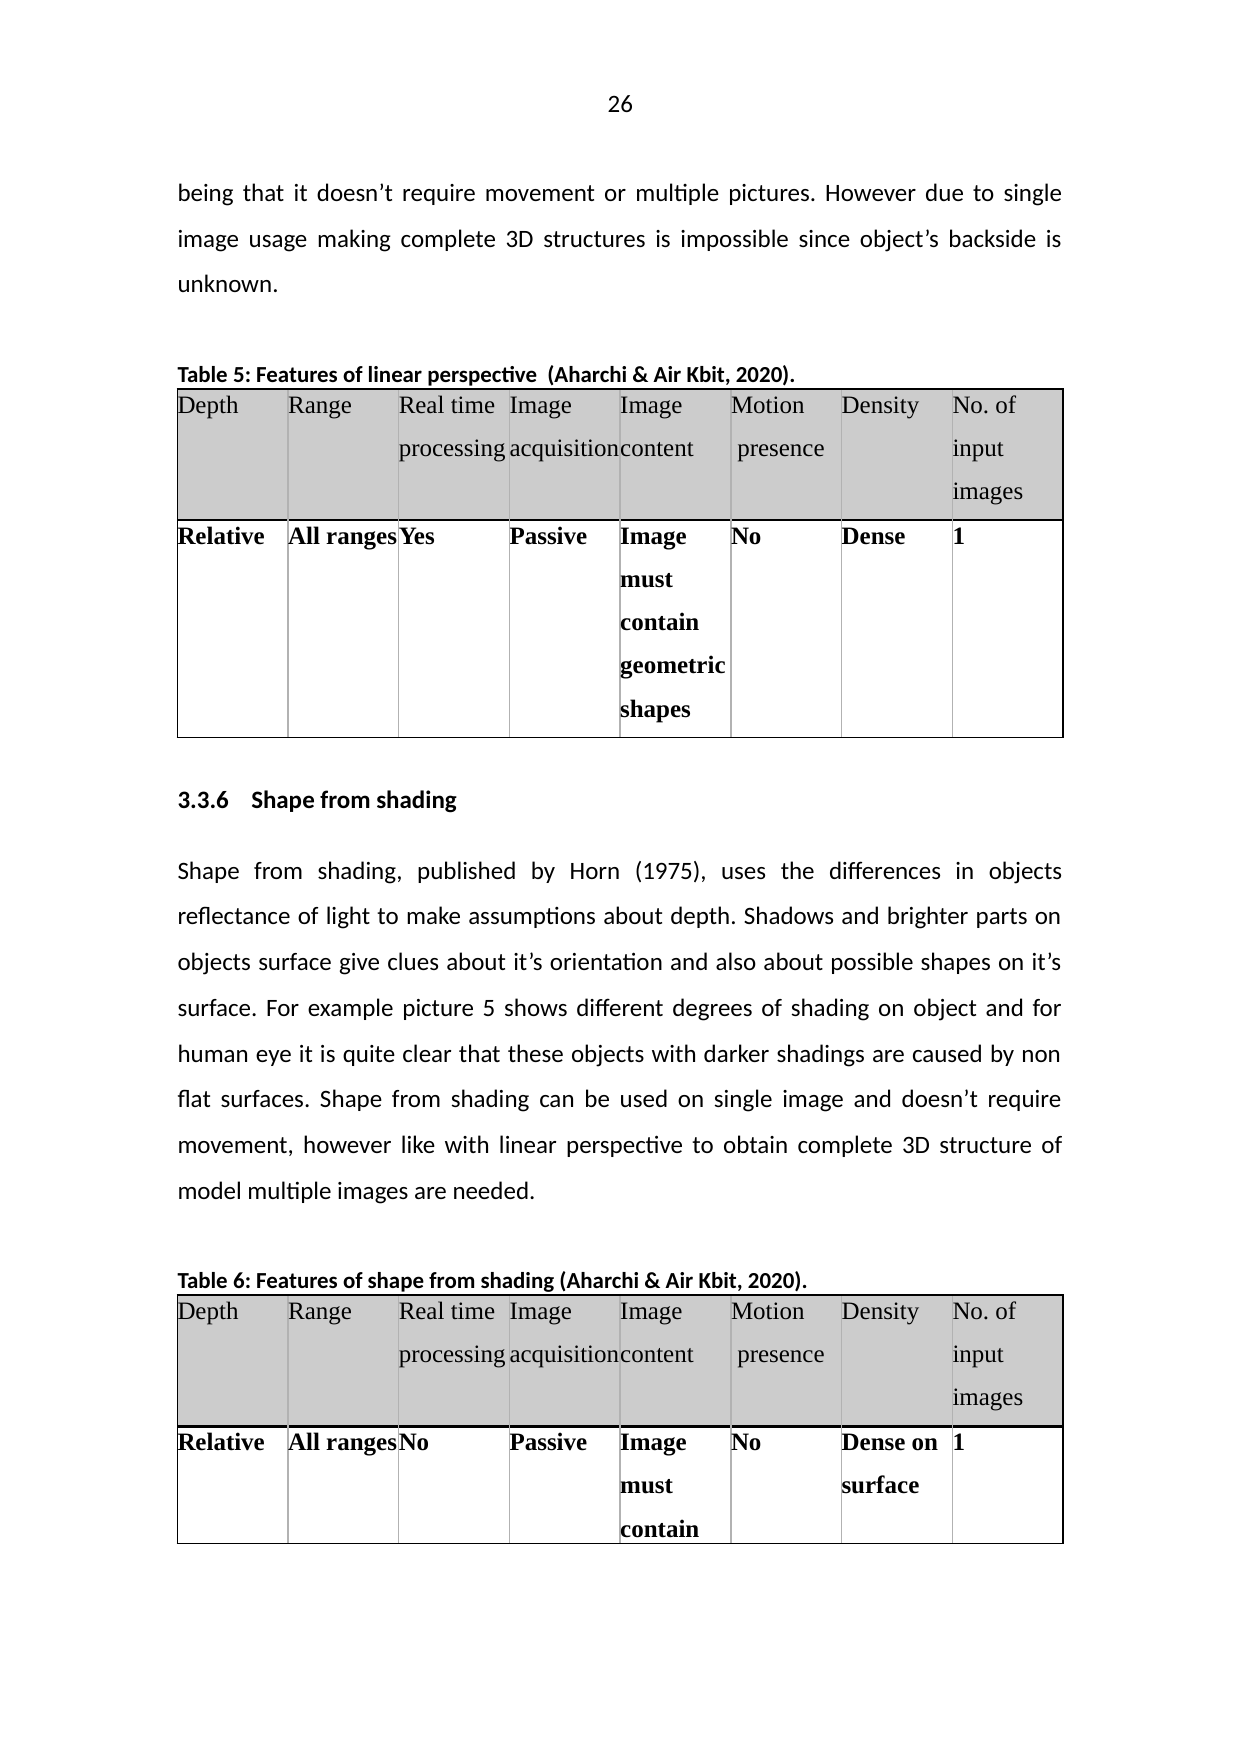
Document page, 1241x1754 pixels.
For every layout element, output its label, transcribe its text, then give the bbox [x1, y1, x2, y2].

table_header Image acquisition [510, 1296, 619, 1425]
table_header No. of input images [953, 390, 1062, 519]
subtitle Shape from shading [177, 784, 1063, 814]
table_header Image content [621, 390, 730, 519]
table_header Real time processing [399, 390, 509, 519]
table_header Density [842, 390, 952, 519]
table_cell Passive [510, 521, 619, 737]
table_cell 1 [953, 1428, 1062, 1542]
table_cell 1 [953, 521, 1062, 737]
table_cell No [732, 521, 841, 737]
table_header Density [842, 1296, 952, 1425]
table_header Motion presence [732, 390, 841, 519]
table_header Motion presence [732, 1296, 841, 1425]
table_cell Image must contain geometric shapes [621, 521, 730, 737]
table_header Depth [178, 390, 287, 519]
table_header Range [289, 1296, 398, 1425]
table_header Image acquisition [510, 390, 619, 519]
table_cell Dense [842, 521, 952, 737]
table_header Image content [621, 1296, 730, 1425]
text Table 5: Features of linear perspective (Aharchi & Air Kbit, 2020). [177, 360, 1063, 388]
table_header Real time processing [399, 1296, 509, 1425]
table_cell All ranges [289, 521, 398, 737]
table_cell No [399, 1428, 509, 1542]
text being that it doesn’t require movement or multiple pictures. However due to single image usage making complete 3D structures is impossible since object’s backside is unknown. [177, 177, 1063, 299]
text Shape from shading, published by Horn (1975), uses the differences in objects reflectance of light to make assumptions about depth. Shadows and brighter parts on objects surface give clues about it’s orientation and also about possible shapes on it’s surface. For example picture 5 shows different degrees of shading on object and for human eye it is quite clear that these objects with darker shadings are caused by non flat surfaces. Shape from shading can be used on single image and doesn’t require movement, however like with linear perspective to obtain complete 3D structure of model multiple images are needed. [177, 855, 1063, 1205]
table_cell Yes [399, 521, 509, 737]
table_cell No [732, 1428, 841, 1542]
table_header Depth [178, 1296, 287, 1425]
table_cell Dense on surface [842, 1428, 952, 1542]
table_cell Passive [510, 1428, 619, 1542]
table_header Range [289, 390, 398, 519]
table_header No. of input images [953, 1296, 1062, 1425]
table_cell Relative [178, 521, 287, 737]
text Table 6: Features of shape from shading (Aharchi & Air Kbit, 2020). [177, 1266, 1063, 1294]
table_cell All ranges [289, 1428, 398, 1542]
table_cell Relative [178, 1428, 287, 1542]
table_cell Image must contain [621, 1428, 730, 1542]
